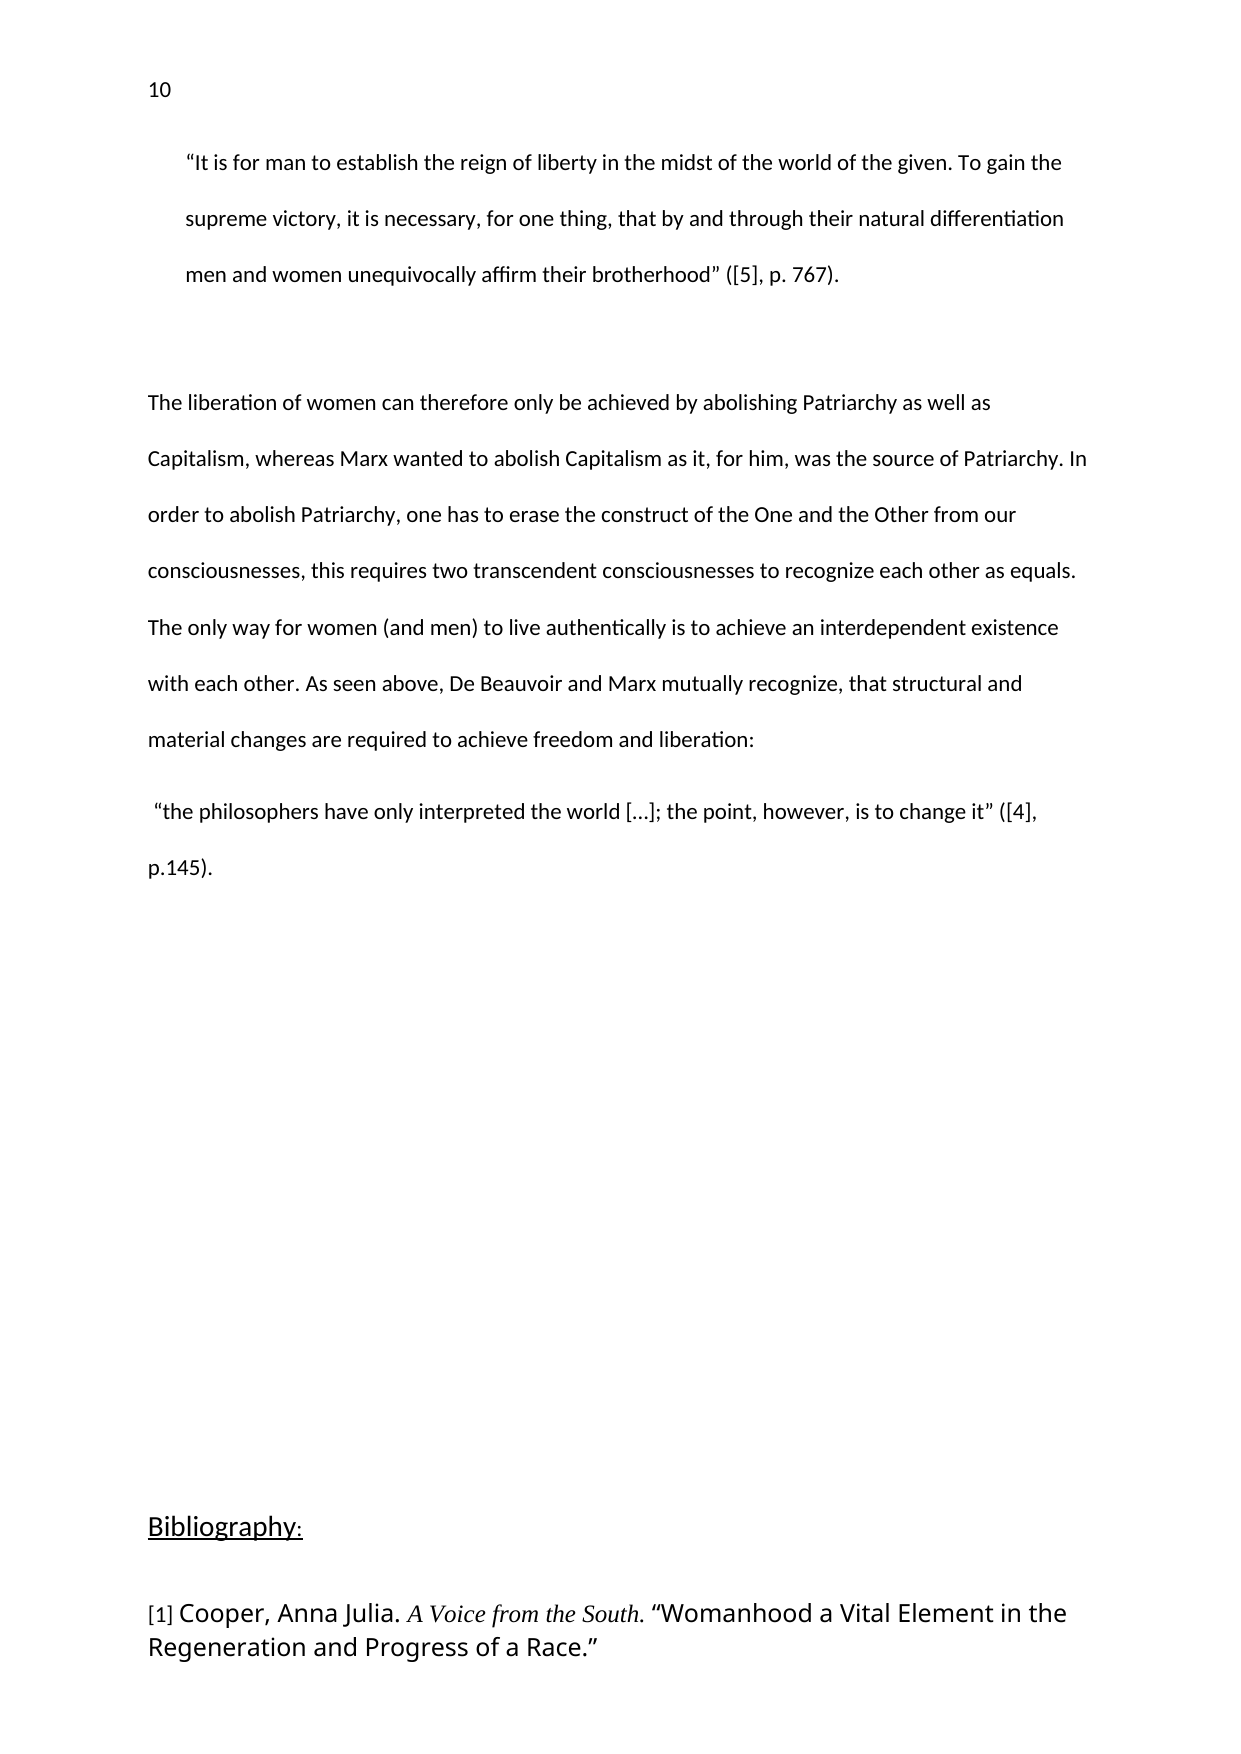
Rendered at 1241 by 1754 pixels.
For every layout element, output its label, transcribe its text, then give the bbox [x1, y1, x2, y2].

text Regeneration and Progress of a Race.” [148, 1630, 1093, 1664]
text “the philosophers have only interpreted the world […]; the point, however, is to change it” ([4], p.145). [148, 797, 1093, 881]
text Bibliography: [148, 1508, 1093, 1543]
text The liberation of women can therefore only be achieved by abolishing Patriarchy as well as Capitalism, whereas Marx wanted to abolish Capitalism as it, for him, was the source of Patriarchy. In order to abolish Patriarchy, one has to erase the construct of the One and the Other from our consciousnesses, this requires two transcendent consciousnesses to recognize each other as equals. The only way for women (and men) to live authentically is to achieve an interdependent existence with each other. As seen above, De Beauvoir and Marx mutually recognize, that structural and material changes are required to achieve freedom and liberation: [148, 388, 1093, 753]
text [1] Cooper, Anna Julia. A Voice from the South. “Womanhood a Vital Element in the [148, 1596, 1093, 1630]
text “It is for man to establish the reign of liberty in the midst of the world of the given. To gain the supreme victory, it is necessary, for one thing, that by and through their natural differentiation men and women unequivocally affirm their brotherhood” ([5], p. 767). [185, 148, 1093, 288]
